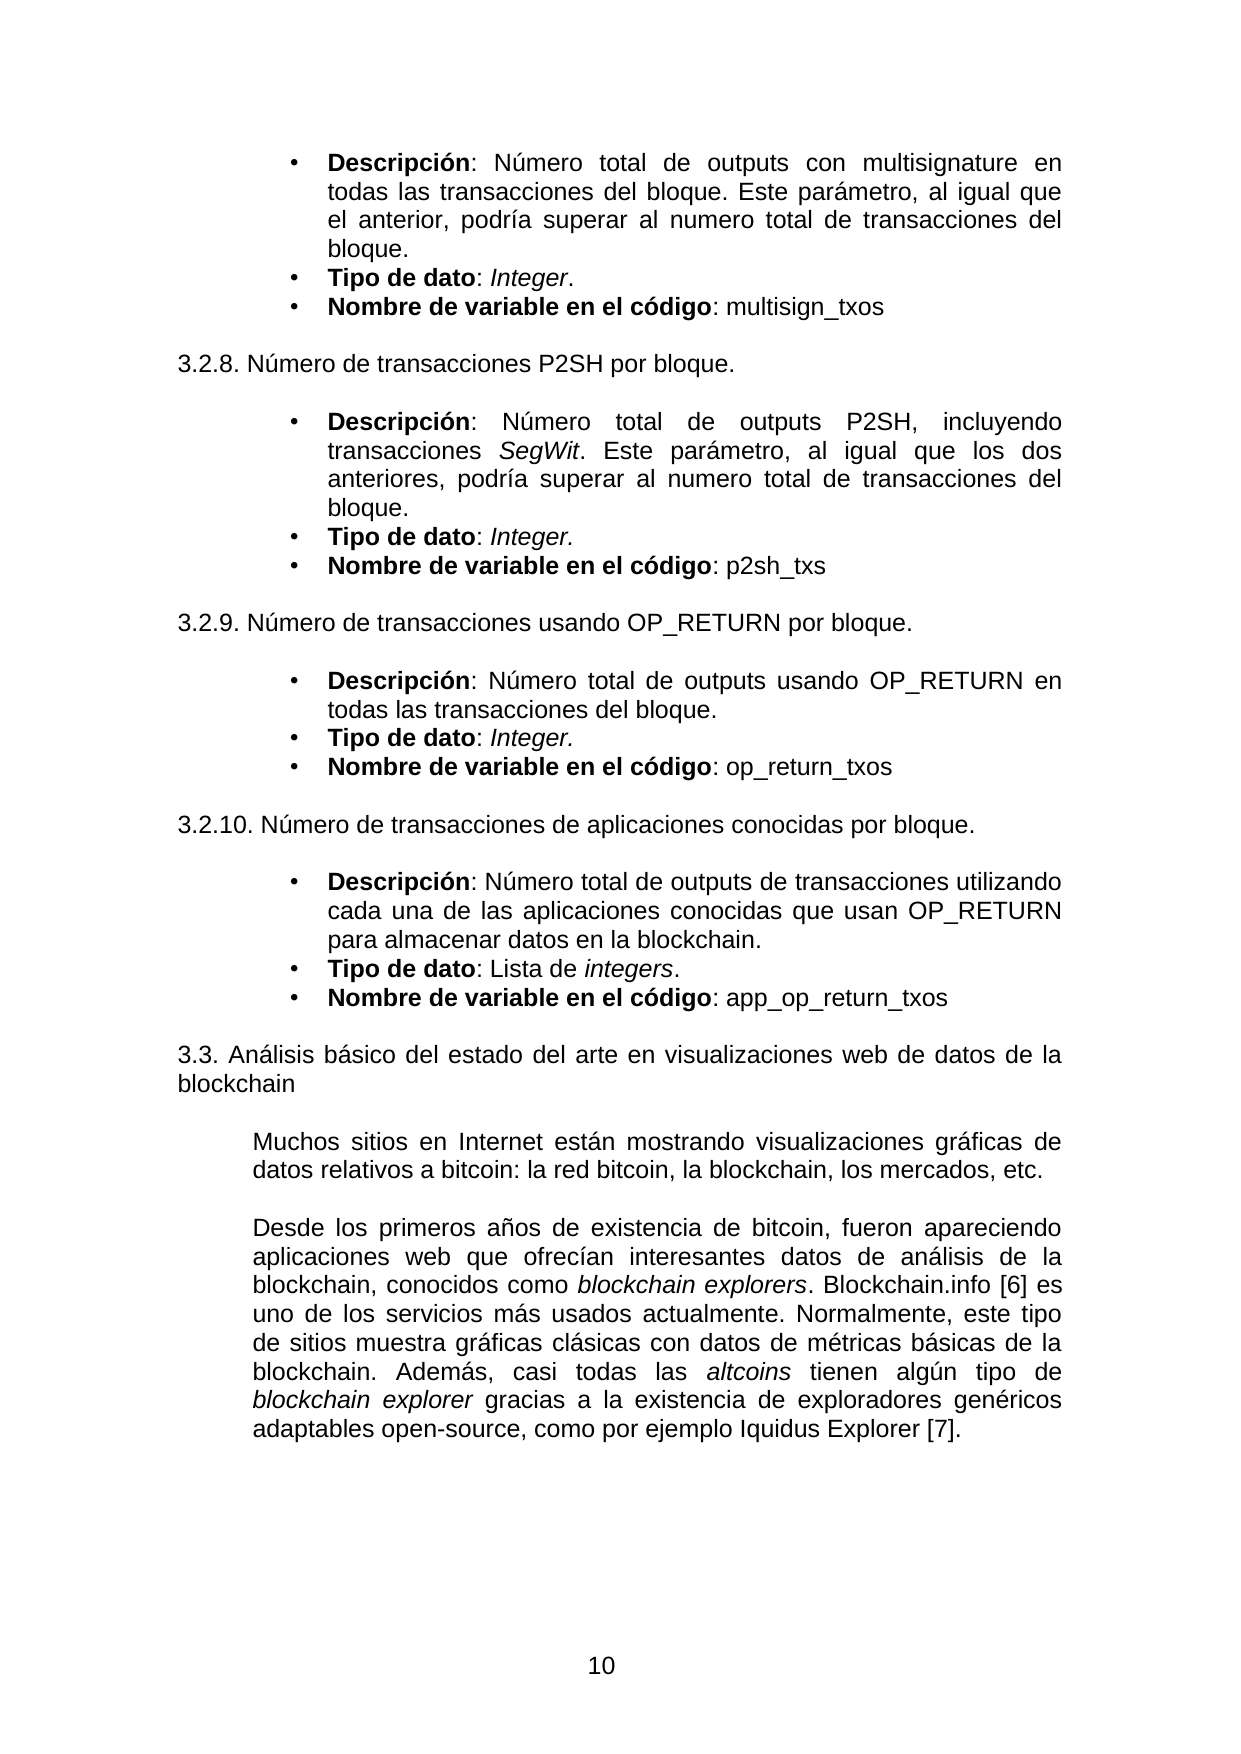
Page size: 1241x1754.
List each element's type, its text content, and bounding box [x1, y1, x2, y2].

list Tipo de dato: Integer. [290, 723, 1063, 752]
subtitle 3.2.9. Número de transacciones usando OP_RETURN por bloque. [177, 608, 1063, 637]
list Descripción: Número total de outputs de transacciones utilizando cada una de las aplicaciones conocidas que usan OP_RETURN para almacenar datos en la blockchain. [290, 867, 1063, 954]
list Tipo de dato: Lista de integers. [290, 954, 1063, 983]
subtitle 3.2.8. Número de transacciones P2SH por bloque. [177, 349, 1063, 378]
list Nombre de variable en el código: p2sh_txs [290, 551, 1063, 579]
list Descripción: Número total de outputs P2SH, incluyendo transacciones SegWit. Este parámetro, al igual que los dos anteriores, podría superar al numero total de transacciones del bloque. [290, 407, 1063, 522]
list Tipo de dato: Integer. [290, 263, 1063, 292]
text Desde los primeros años de existencia de bitcoin, fueron apareciendo aplicaciones web que ofrecían interesantes datos de análisis de la blockchain, conocidos como blockchain explorers. Blockchain.info [6] es uno de los servicios más usados actualmente. Normalmente, este tipo de sitios muestra gráficas clásicas con datos de métricas básicas de la blockchain. Además, casi todas las altcoins tienen algún tipo de blockchain explorer gracias a la existencia de exploradores genéricos adaptables open-source, como por ejemplo Iquidus Explorer [7]. [252, 1213, 1063, 1443]
text Muchos sitios en Internet están mostrando visualizaciones gráficas de datos relativos a bitcoin: la red bitcoin, la blockchain, los mercados, etc. [252, 1126, 1063, 1184]
list Nombre de variable en el código: app_op_return_txos [290, 983, 1063, 1011]
subtitle 3.2.10. Número de transacciones de aplicaciones conocidas por bloque. [177, 810, 1063, 839]
list Nombre de variable en el código: op_return_txos [290, 752, 1063, 781]
list Tipo de dato: Integer. [290, 522, 1063, 551]
list Descripción: Número total de outputs con multisignature en todas las transacciones del bloque. Este parámetro, al igual que el anterior, podría superar al numero total de transacciones del bloque. [290, 148, 1063, 263]
list Descripción: Número total de outputs usando OP_RETURN en todas las transacciones del bloque. [290, 666, 1063, 723]
list Nombre de variable en el código: multisign_txos [290, 292, 1063, 321]
subtitle 3.3. Análisis básico del estado del arte en visualizaciones web de datos de la blockchain [177, 1040, 1063, 1098]
